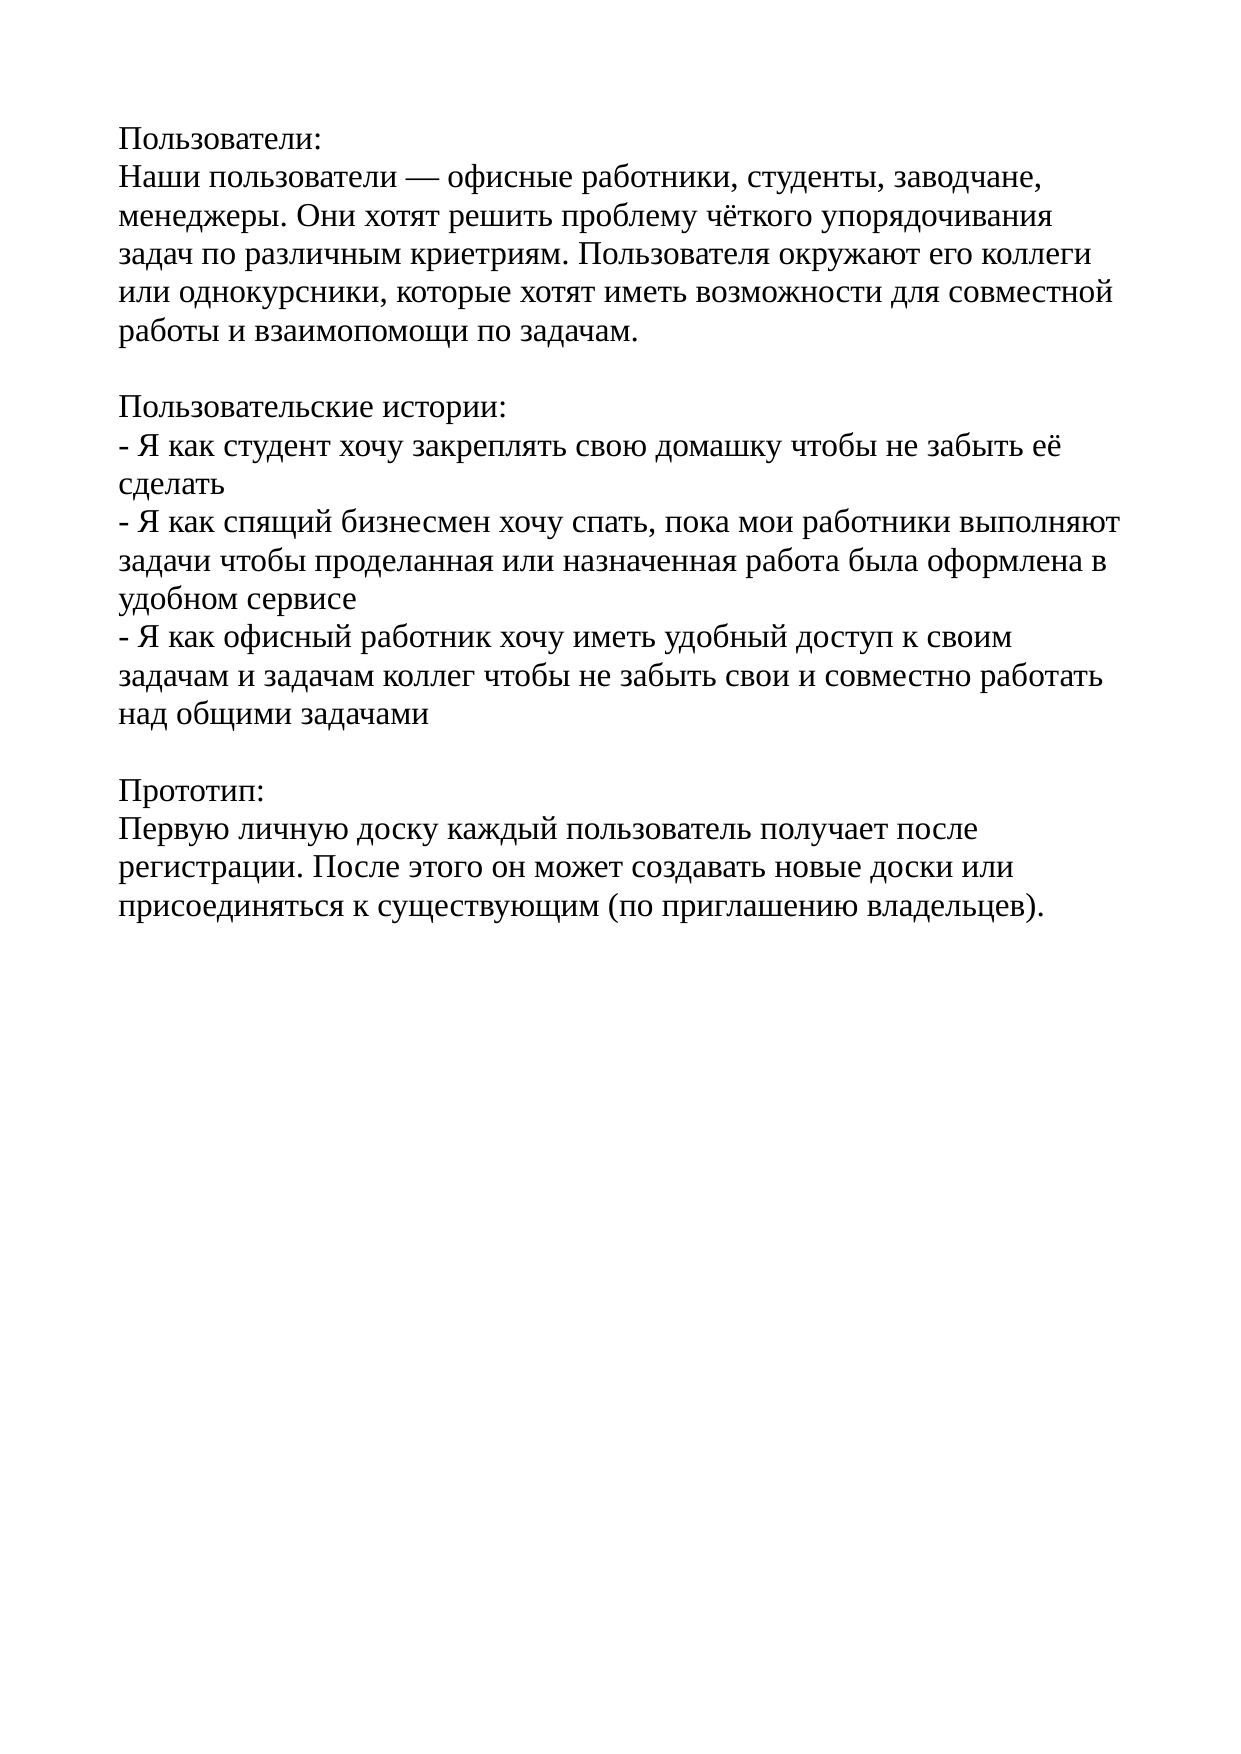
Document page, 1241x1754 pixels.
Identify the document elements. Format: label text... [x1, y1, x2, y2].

text Наши пользователи — офисные работники, студенты, заводчане, менеджеры. Они хотят решить проблему чёткого упорядочивания задач по различным криетриям. Пользователя окружают его коллеги или однокурсники, которые хотят иметь возможности для совместной работы и взаимопомощи по задачам. [118, 156, 1122, 348]
text - Я как офисный работник хочу иметь удобный доступ к своим задачам и задачам коллег чтобы не забыть свои и совместно работать над общими задачами [118, 616, 1122, 731]
text Прототип: Первую личную доску каждый пользователь получает после регистрации. После этого он может создавать новые доски или присоединяться к существующим (по приглашению владельцев). [118, 770, 1122, 923]
text Пользователи: [118, 118, 1122, 156]
text Пользовательские истории: [118, 386, 1122, 425]
text - Я как спящий бизнесмен хочу спать, пока мои работники выполняют задачи чтобы проделанная или назначенная работа была оформлена в удобном сервисе [118, 501, 1122, 616]
text - Я как студент хочу закреплять свою домашку чтобы не забыть её сделать [118, 425, 1122, 501]
